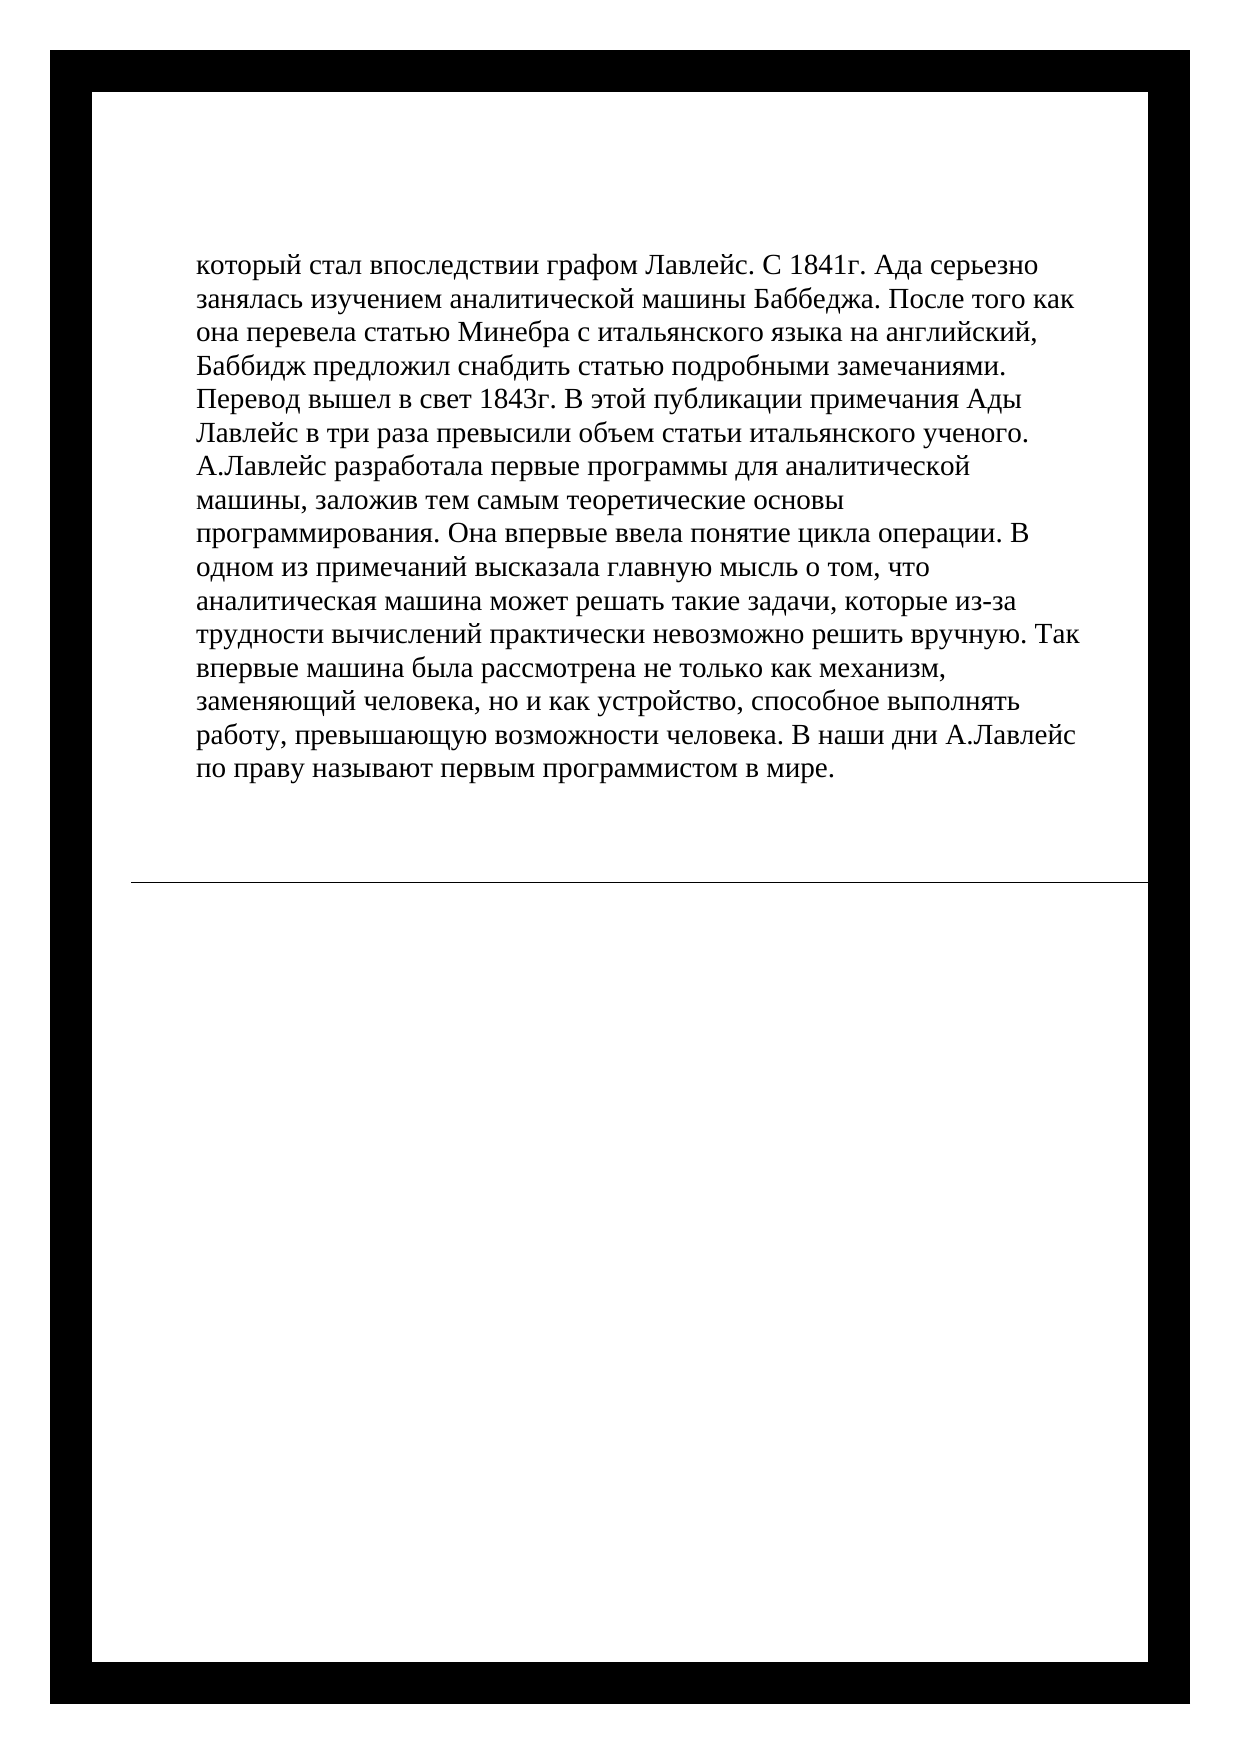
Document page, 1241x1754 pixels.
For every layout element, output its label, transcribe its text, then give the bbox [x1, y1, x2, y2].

text который стал впоследствии графом Лавлейс. С 1841г. Ада серьезно занялась изучением аналитической машины Баббеджа. После того как она перевела статью Минебра с итальянского языка на английский, Баббидж предложил снабдить статью подробными замечаниями. Перевод вышел в свет 1843г. В этой публикации примечания Ады Лавлейс в три раза превысили объем статьи итальянского ученого. А.Лавлейс разработала первые программы для аналитической машины, заложив тем самым теоретические основы программирования. Она впервые ввела понятие цикла операции. В одном из примечаний высказала главную мысль о том, что аналитическая машина может решать такие задачи, которые из-за трудности вычислений практически невозможно решить вручную. Так впервые машина была рассмотрена не только как механизм, заменяющий человека, но и как устройство, способное выполнять работу, превышающую возможности человека. В наши дни А.Лавлейс по праву называют первым программистом в мире. [131, 183, 1148, 784]
